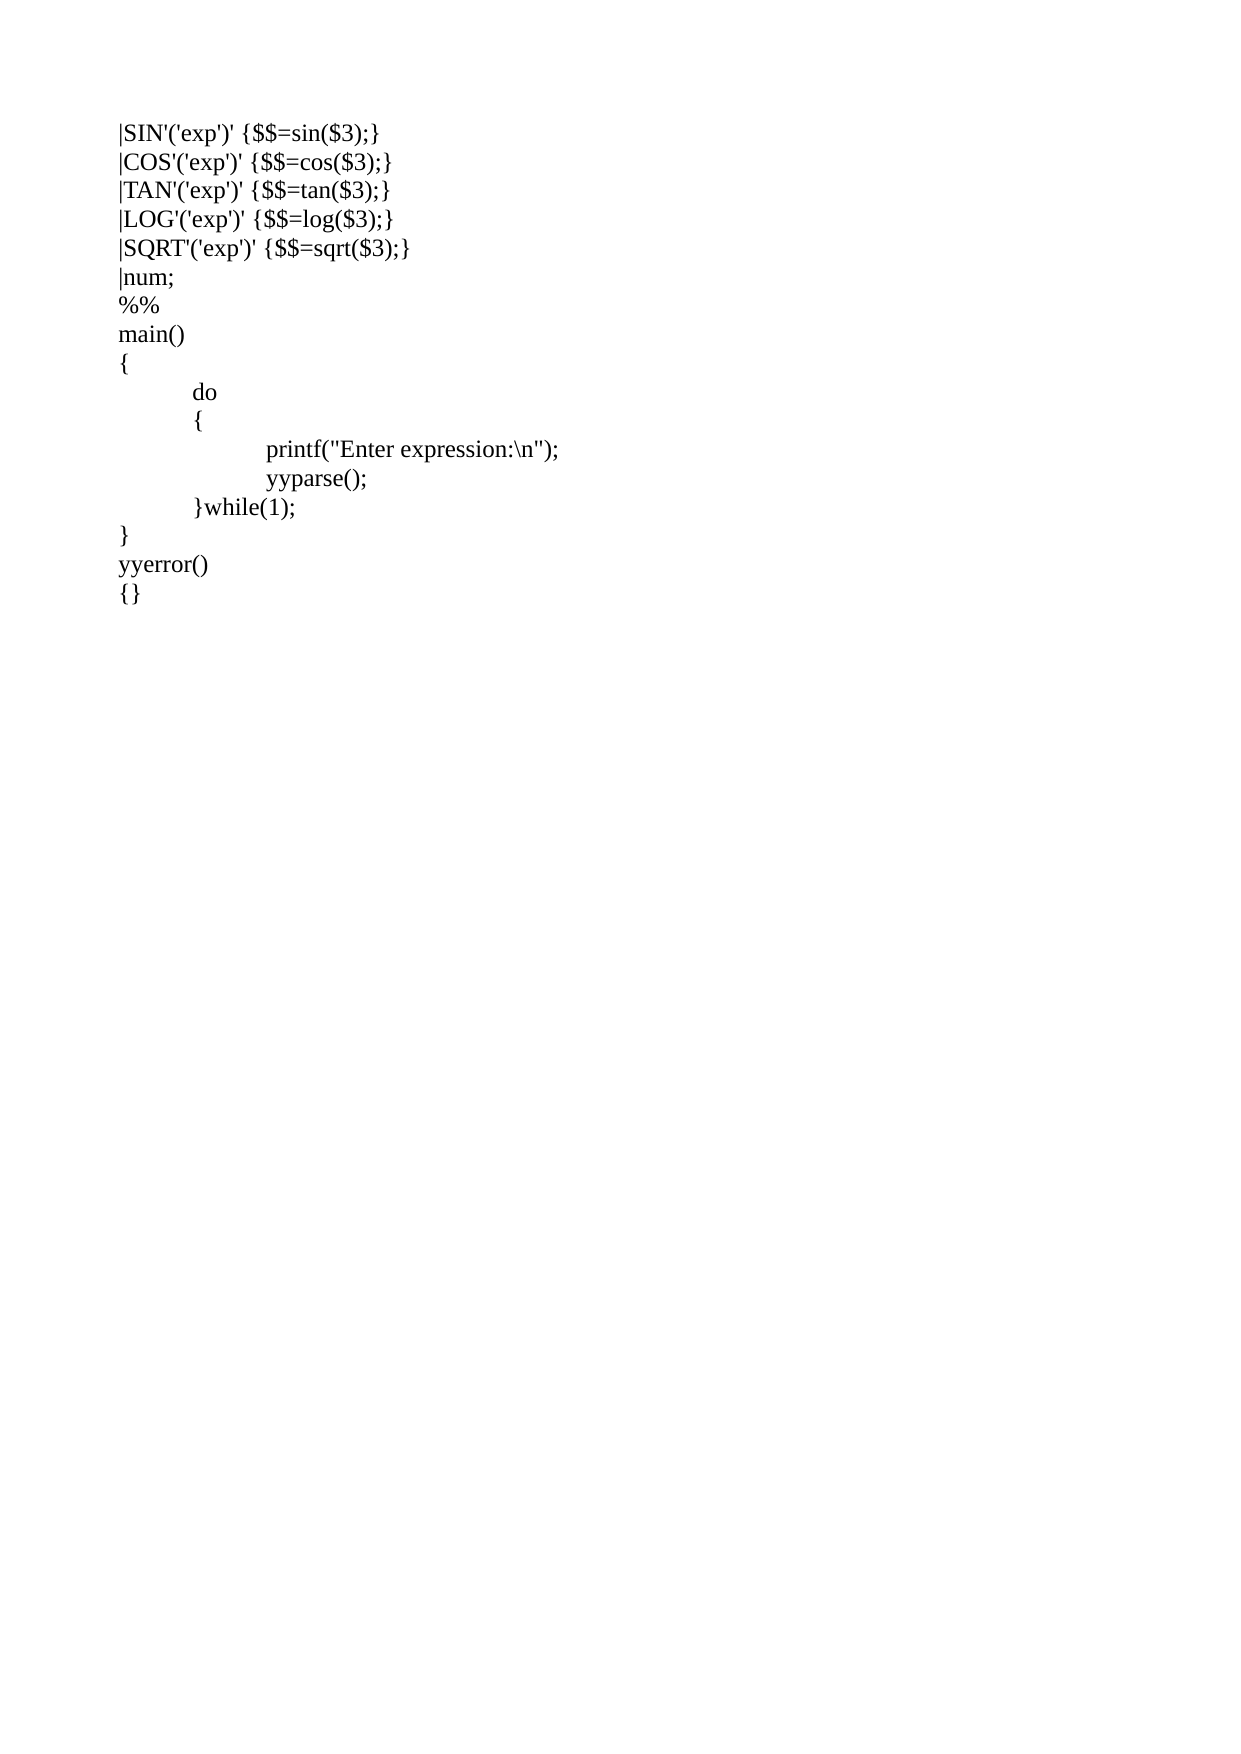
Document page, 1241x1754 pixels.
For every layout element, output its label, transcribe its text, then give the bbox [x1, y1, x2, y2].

text }while(1); [118, 492, 1122, 521]
text printf("Enter expression:\n"); [118, 434, 1122, 463]
text |LOG'('exp')' {$$=log($3);} [118, 204, 1122, 233]
text |TAN'('exp')' {$$=tan($3);} [118, 176, 1122, 204]
text yyerror() [118, 549, 1122, 578]
text |COS'('exp')' {$$=cos($3);} [118, 147, 1122, 176]
text { [118, 406, 1122, 434]
text do [118, 377, 1122, 406]
text } [118, 521, 1122, 549]
text { [118, 348, 1122, 377]
text main() [118, 319, 1122, 348]
text |num; [118, 262, 1122, 291]
text |SQRT'('exp')' {$$=sqrt($3);} [118, 233, 1122, 262]
text |SIN'('exp')' {$$=sin($3);} [118, 118, 1122, 147]
text yyparse(); [118, 463, 1122, 492]
text {} [118, 578, 1122, 607]
text %% [118, 291, 1122, 319]
